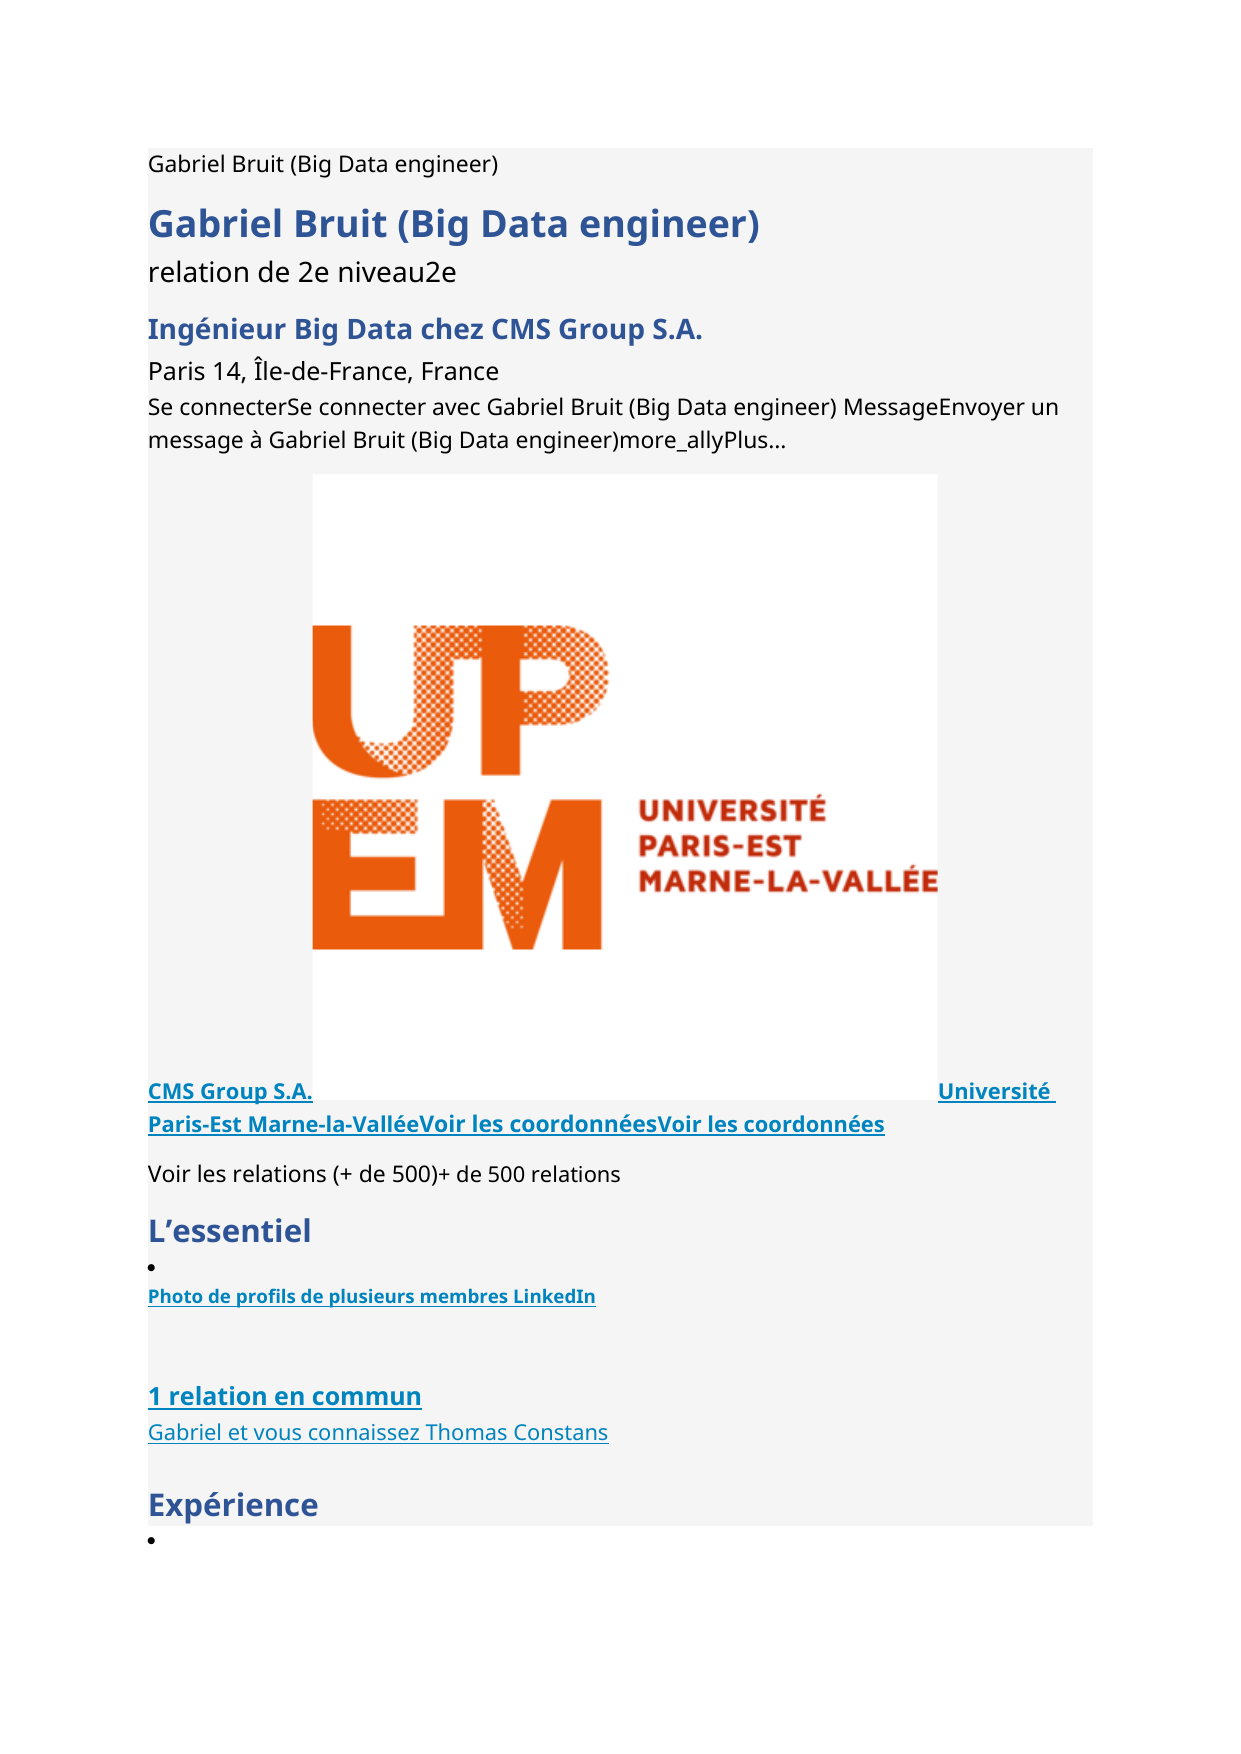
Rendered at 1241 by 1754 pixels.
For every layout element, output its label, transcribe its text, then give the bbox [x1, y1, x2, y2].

picture [312, 474, 938, 1100]
subtitle Paris 14, Île-de-France, France [148, 354, 1093, 388]
text CMS Group S.A.Université Paris-Est Marne-la-ValléeVoir les coordonnéesVoir les coordonnées [148, 474, 1093, 1139]
text Voir les relations (+ de 500)+ de 500 relations [148, 1158, 1093, 1189]
subtitle Gabriel Bruit (Big Data engineer) [148, 198, 1093, 249]
subtitle Ingénieur Big Data chez CMS Group S.A. [148, 309, 1093, 348]
text relation de 2e niveau2e [148, 252, 1093, 290]
text Se connecterSe connecter avec Gabriel Bruit (Big Data engineer) MessageEnvoyer un message à Gabriel Bruit (Big Data engineer)more_allyPlus… [148, 391, 1093, 456]
text Photo de profils de plusieurs membres LinkedIn [148, 1284, 1093, 1309]
text Gabriel et vous connaissez Thomas Constans [148, 1416, 1093, 1447]
text Gabriel Bruit (Big Data engineer) [148, 148, 1093, 179]
subtitle Expérience [148, 1482, 1093, 1526]
subtitle 1 relation en commun [148, 1376, 1093, 1413]
subtitle L’essentiel [148, 1208, 1093, 1252]
